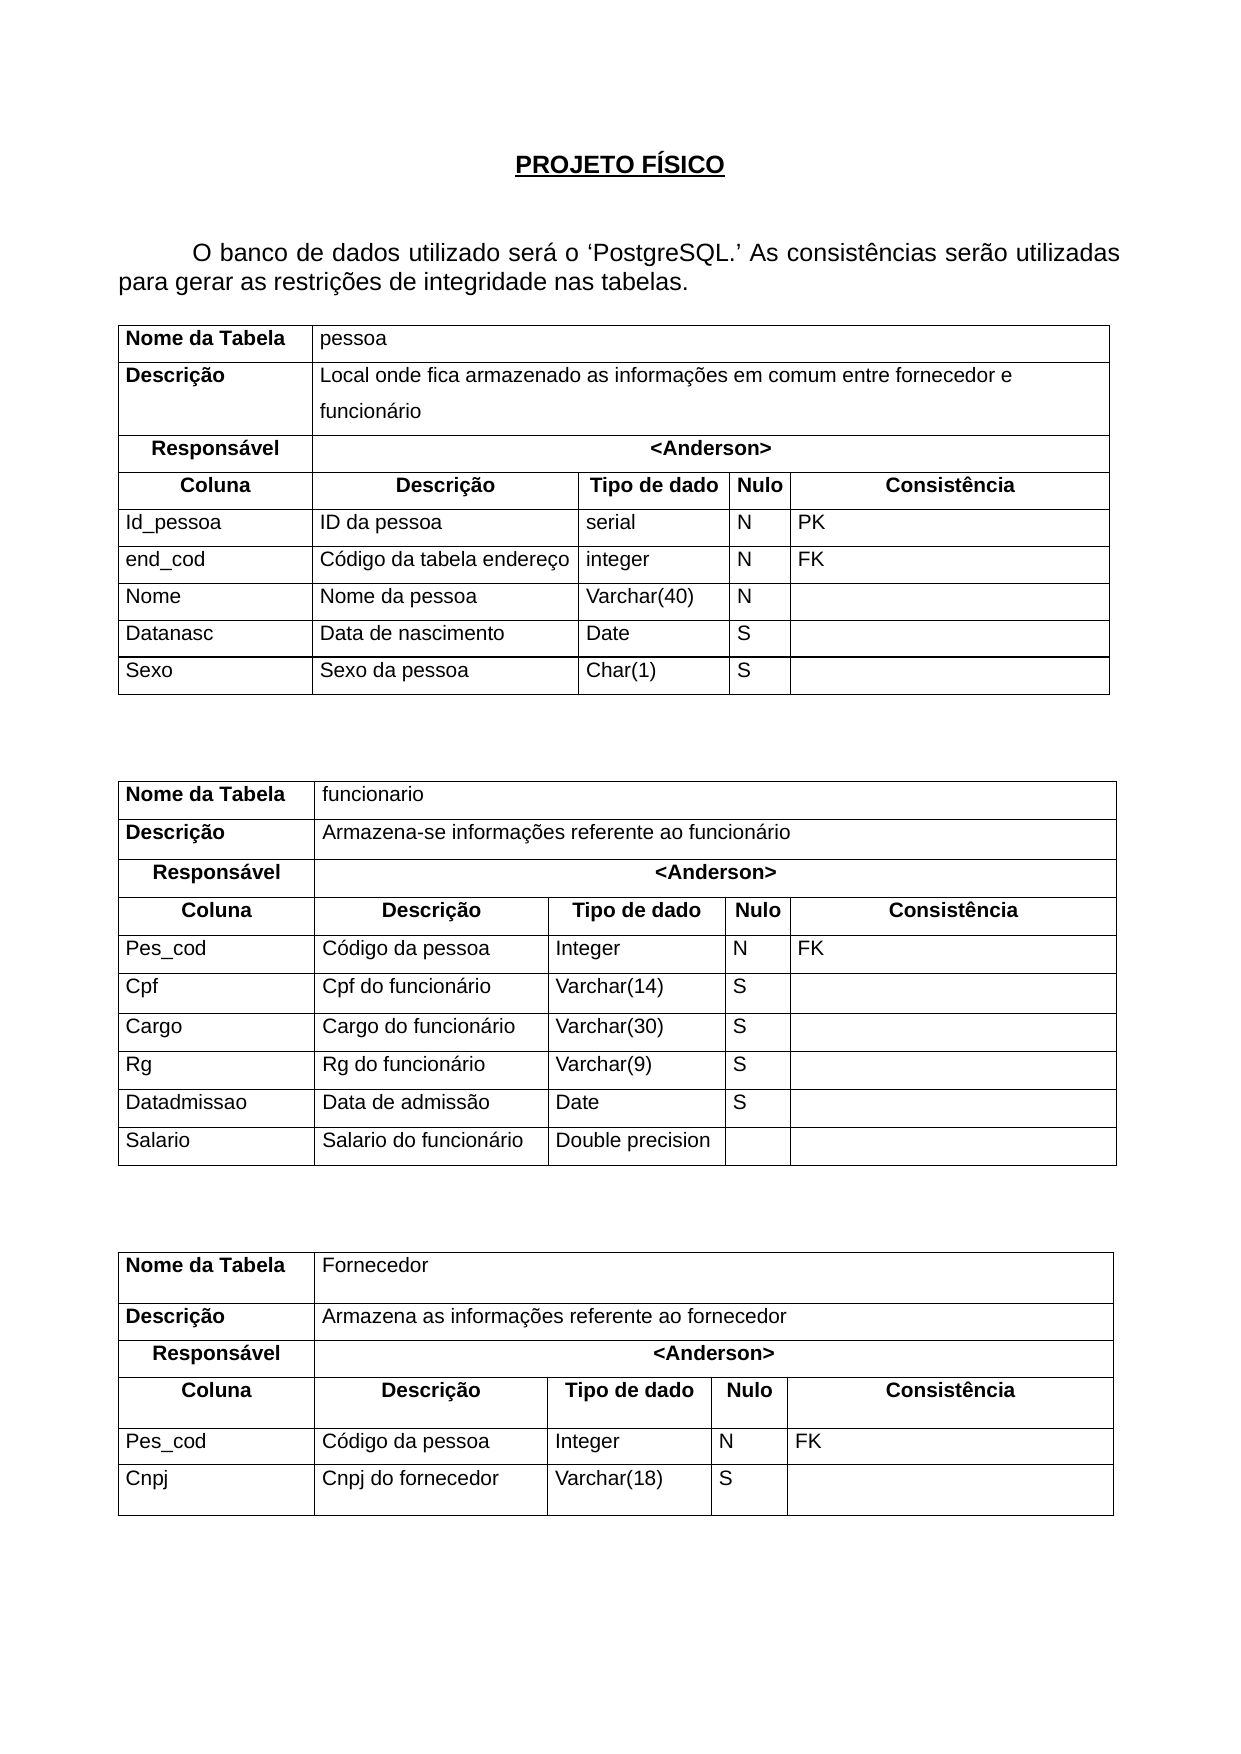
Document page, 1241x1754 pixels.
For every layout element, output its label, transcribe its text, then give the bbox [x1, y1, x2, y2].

table_cell Cpf [119, 974, 314, 1013]
text PROJETO FÍSICO [118, 151, 1122, 179]
table_cell Nulo [730, 473, 790, 508]
table_cell Rg [119, 1052, 314, 1089]
table_cell Date [549, 1090, 725, 1127]
table_cell Descrição [315, 1378, 547, 1427]
table_cell FK [791, 547, 1109, 582]
table_cell Cargo do funcionário [315, 1014, 548, 1051]
table_cell <Anderson> [315, 860, 1116, 897]
table_cell [791, 584, 1109, 619]
table_cell N [730, 510, 790, 546]
text O banco de dados utilizado será o ‘PostgreSQL.’ As consistências serão utilizadas para gerar as restrições de integridade nas tabelas. [118, 238, 1122, 296]
table_cell FK [788, 1429, 1113, 1464]
table_cell Descrição [119, 363, 312, 434]
table_cell Data de admissão [315, 1090, 548, 1127]
table_cell Varchar(30) [549, 1014, 725, 1051]
table_cell Varchar(14) [549, 974, 725, 1013]
table_cell Código da tabela endereço [313, 547, 578, 582]
table_cell Coluna [119, 473, 312, 508]
table_cell Data de nascimento [313, 621, 578, 656]
table_cell Nome da pessoa [313, 584, 578, 619]
table_cell Nulo [726, 898, 790, 935]
table_cell [791, 621, 1109, 656]
table_cell Tipo de dado [579, 473, 729, 508]
table_cell Código da pessoa [315, 936, 548, 973]
table_cell Cargo [119, 1014, 314, 1051]
table_cell Armazena-se informações referente ao funcionário [315, 820, 1116, 859]
table_cell [791, 1128, 1116, 1164]
table_cell N [712, 1429, 787, 1464]
table_cell Descrição [119, 1304, 314, 1339]
table_cell Cpf do funcionário [315, 974, 548, 1013]
table_cell S [730, 658, 790, 693]
table_cell [791, 974, 1116, 1013]
table_cell Integer [549, 936, 725, 973]
table_cell [791, 1052, 1116, 1089]
table_cell Sexo [119, 658, 312, 693]
table_cell S [726, 1014, 790, 1051]
table_cell ID da pessoa [313, 510, 578, 546]
table_cell Salario [119, 1128, 314, 1164]
table_header Fornecedor [315, 1253, 1113, 1303]
table_cell Armazena as informações referente ao fornecedor [315, 1304, 1113, 1339]
table_cell [726, 1128, 790, 1164]
table_cell FK [791, 936, 1116, 973]
table_cell Coluna [119, 1378, 314, 1427]
table_cell Responsável [119, 436, 312, 472]
table_cell Char(1) [579, 658, 729, 693]
table_cell Descrição [315, 898, 548, 935]
table_cell [788, 1465, 1113, 1515]
table_cell [791, 1090, 1116, 1127]
table_cell Nome [119, 584, 312, 619]
table_header Nome da Tabela [119, 1253, 314, 1303]
table_cell Varchar(40) [579, 584, 729, 619]
table_cell Consistência [791, 473, 1109, 508]
table_cell Responsável [119, 1341, 314, 1377]
table_cell Datadmissao [119, 1090, 314, 1127]
table_cell Salario do funcionário [315, 1128, 548, 1164]
table_cell S [726, 974, 790, 1013]
table_cell [791, 1014, 1116, 1051]
table_cell Nulo [712, 1378, 787, 1427]
table_cell end_cod [119, 547, 312, 582]
table_cell <Anderson> [313, 436, 1109, 472]
table_cell Varchar(18) [548, 1465, 711, 1515]
table_cell PK [791, 510, 1109, 546]
table_cell N [726, 936, 790, 973]
table_cell S [726, 1052, 790, 1089]
table_cell Sexo da pessoa [313, 658, 578, 693]
table_cell Cnpj [119, 1465, 314, 1515]
table_cell Tipo de dado [549, 898, 725, 935]
table_cell Tipo de dado [548, 1378, 711, 1427]
table_cell Pes_cod [119, 1429, 314, 1464]
table_cell Varchar(9) [549, 1052, 725, 1089]
table_cell S [712, 1465, 787, 1515]
table_cell N [730, 584, 790, 619]
table_header pessoa [313, 326, 1109, 362]
table_cell Id_pessoa [119, 510, 312, 546]
table_cell serial [579, 510, 729, 546]
table_cell Consistência [788, 1378, 1113, 1427]
table_header Nome da Tabela [119, 326, 312, 362]
table_cell Responsável [119, 860, 314, 897]
table_cell Datanasc [119, 621, 312, 656]
table_cell Integer [548, 1429, 711, 1464]
table_cell integer [579, 547, 729, 582]
table_header Nome da Tabela [119, 782, 314, 819]
table_cell Date [579, 621, 729, 656]
table_cell Cnpj do fornecedor [315, 1465, 547, 1515]
table_cell Coluna [119, 898, 314, 935]
table_header funcionario [315, 782, 1116, 819]
table_cell [791, 658, 1109, 693]
table_cell Código da pessoa [315, 1429, 547, 1464]
table_cell Descrição [119, 820, 314, 859]
table_cell Consistência [791, 898, 1116, 935]
table_cell Descrição [313, 473, 578, 508]
table_cell <Anderson> [315, 1341, 1113, 1377]
table_cell Rg do funcionário [315, 1052, 548, 1089]
table_cell Pes_cod [119, 936, 314, 973]
table_cell Double precision [549, 1128, 725, 1164]
table_cell S [726, 1090, 790, 1127]
table_cell Local onde fica armazenado as informações em comum entre fornecedor e funcionário [313, 363, 1109, 434]
table_cell N [730, 547, 790, 582]
table_cell S [730, 621, 790, 656]
